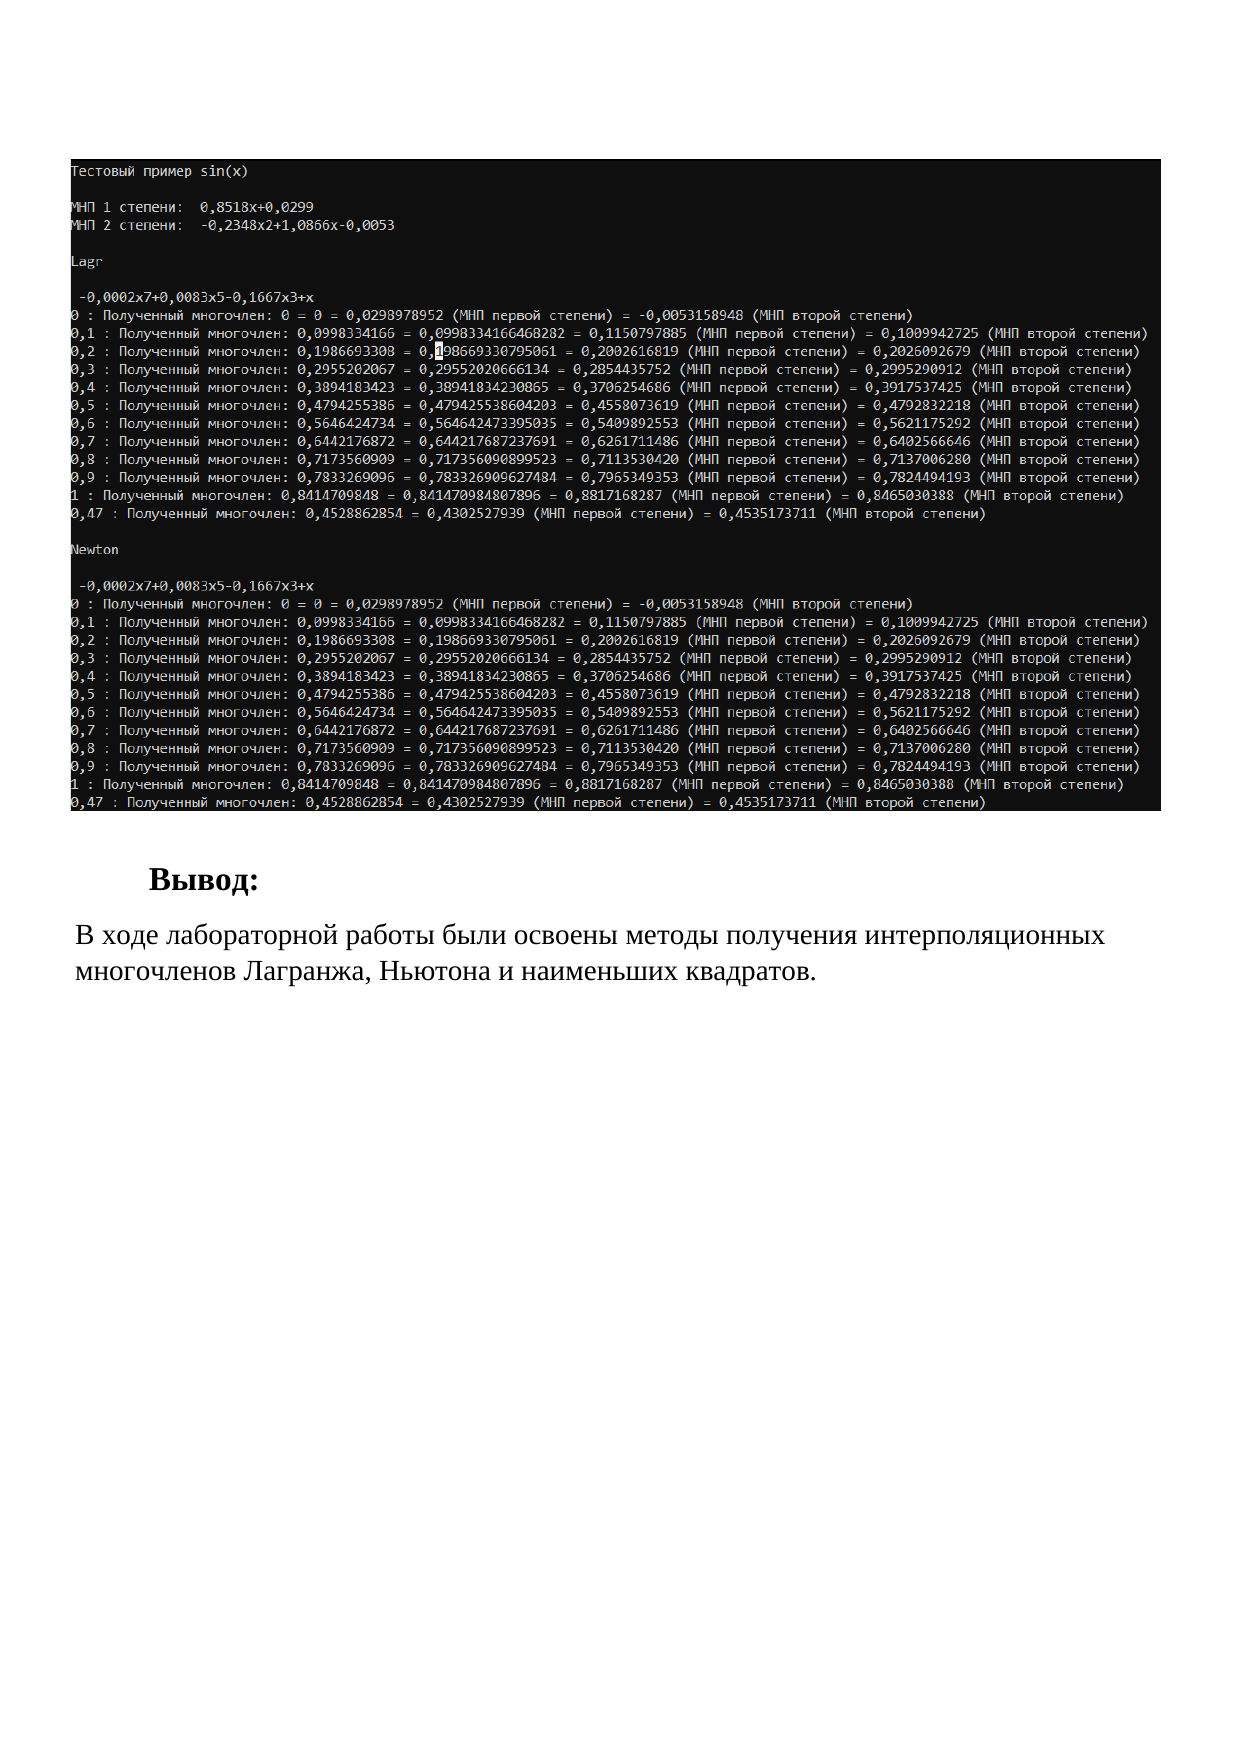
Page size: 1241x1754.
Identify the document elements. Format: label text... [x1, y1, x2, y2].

text Вывод: [75, 859, 1165, 898]
picture [70, 159, 1161, 811]
text В ходе лабораторной работы были освоены методы получения интерполяционных многочленов Лагранжа, Ньютона и наименьших квадратов. [75, 917, 1165, 986]
